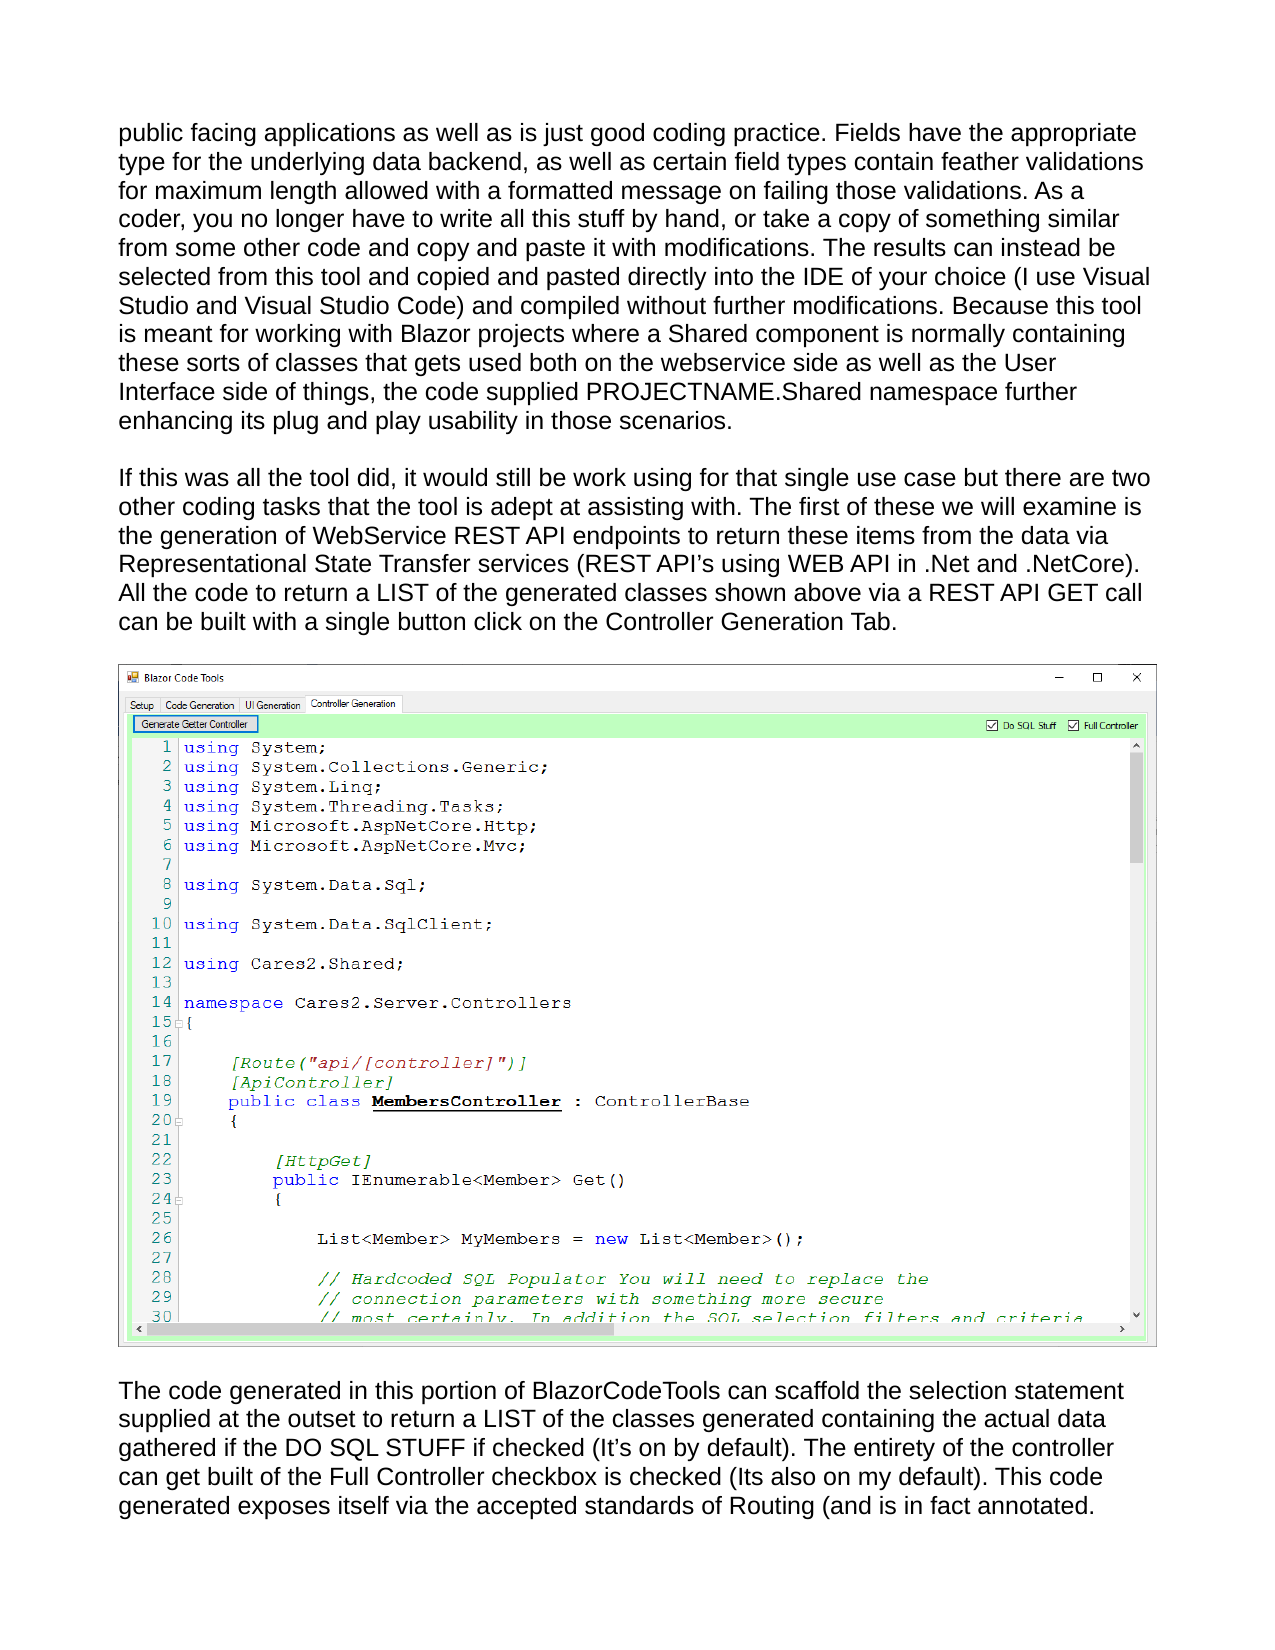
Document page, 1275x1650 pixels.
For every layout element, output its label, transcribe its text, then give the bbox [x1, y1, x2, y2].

text public facing applications as well as is just good coding practice. Fields have the appropriate type for the underlying data backend, as well as certain field types contain feather validations for maximum length allowed with a formatted message on failing those validations. As a coder, you no longer have to write all this stuff by hand, or take a copy of something similar from some other code and copy and paste it with modifications. The results can instead be selected from this tool and copied and pasted directly into the IDE of your choice (I use Visual Studio and Visual Studio Code) and compiled without further modifications. Because this tool is meant for working with Blazor projects where a Shared component is normally containing these sorts of classes that gets used both on the webservice side as well as the User Interface side of things, the code supplied PROJECTNAME.Shared namespace further enhancing its plug and play usability in those scenarios. [118, 118, 1157, 434]
text If this was all the tool did, it would still be work using for that single use case but there are two other coding tasks that the tool is adept at assisting with. The first of these we will examine is the generation of WebService REST API endpoints to return these items from the data via Representational State Transfer services (REST API’s using WEB API in .Net and .NetCore). All the code to return a LIST of the generated classes shown above via a REST API GET call can be built with a single button click on the Controller Generation Tab. [118, 463, 1157, 636]
text The code generated in this portion of BlazorCodeTools can scaffold the selection statement supplied at the outset to return a LIST of the classes generated containing the actual data gathered if the DO SQL STUFF if checked (It’s on by default). The entirety of the controller can get built of the Full Controller checkbox is checked (Its also on my default). This code generated exposes itself via the accepted standards of Routing (and is in fact annotated. [118, 1376, 1157, 1519]
